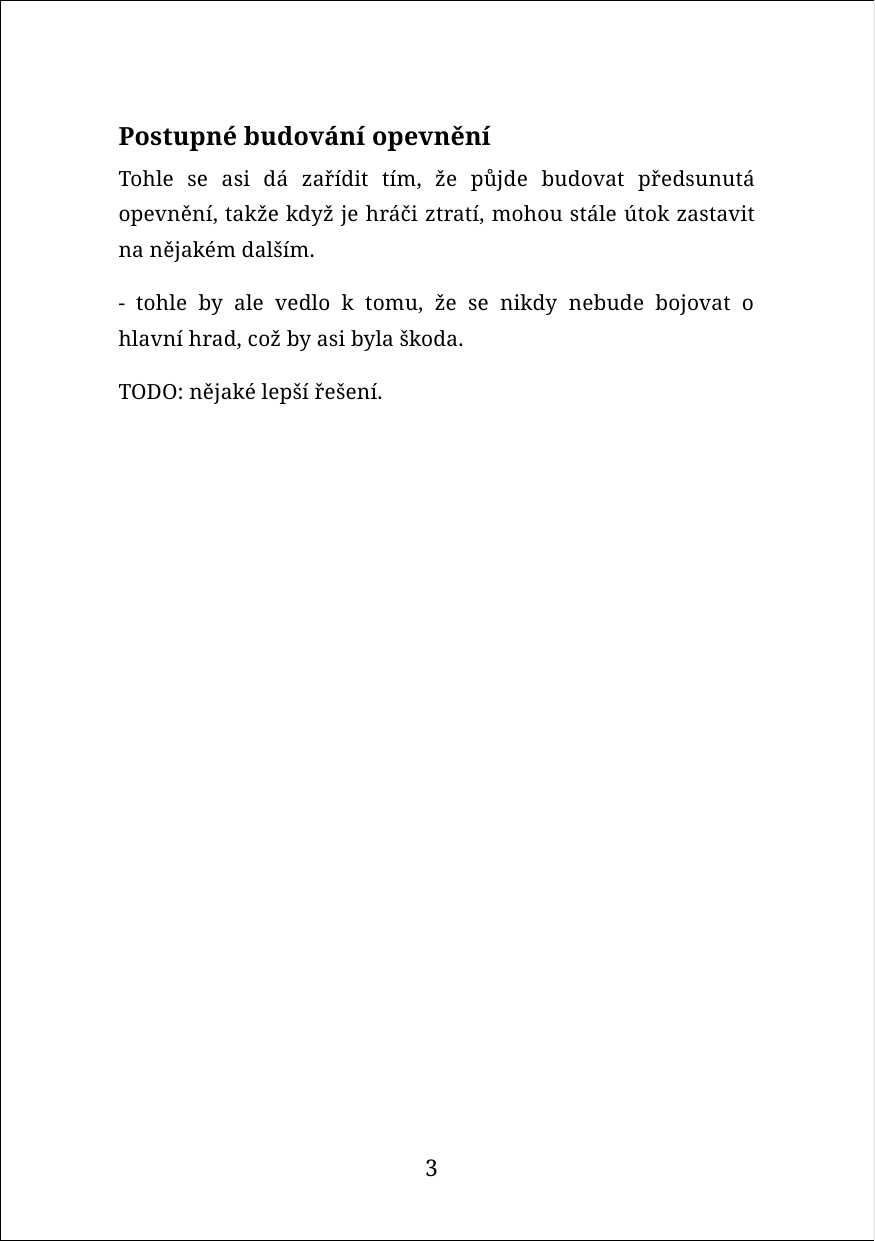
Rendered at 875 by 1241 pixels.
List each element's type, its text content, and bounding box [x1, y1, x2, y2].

text TODO: nějaké lepší řešení. [118, 377, 756, 406]
subtitle Postupné budování opevnění [118, 118, 756, 152]
text Tohle se asi dá zařídit tím, že půjde budovat předsunutá opevnění, takže když je hráči ztratí, mohou stále útok zastavit na nějakém dalším. [118, 164, 756, 263]
text - tohle by ale vedlo k tomu, že se nikdy nebude bojovat o hlavní hrad, což by asi byla škoda. [118, 288, 756, 352]
